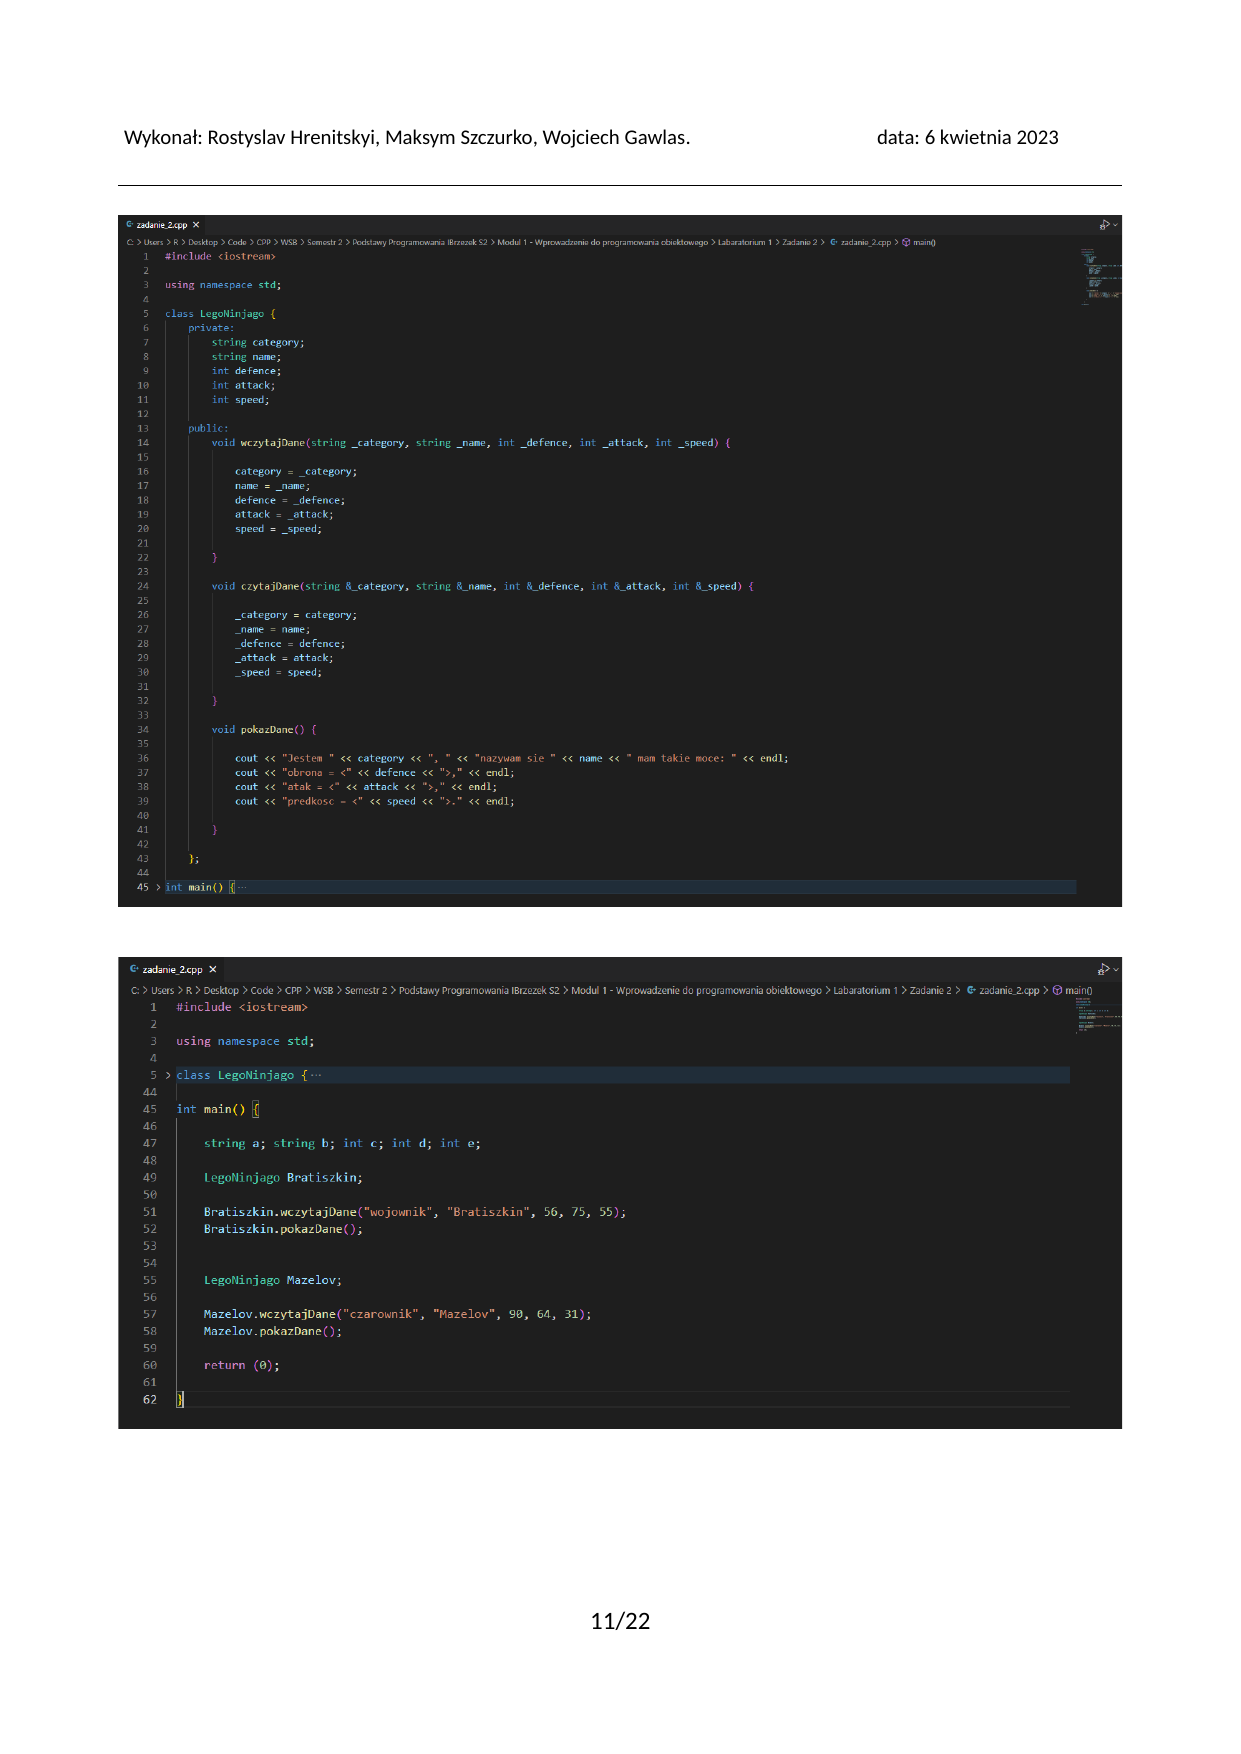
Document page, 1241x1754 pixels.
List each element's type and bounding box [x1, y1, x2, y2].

picture [118, 957, 1123, 1429]
picture [118, 215, 1123, 907]
